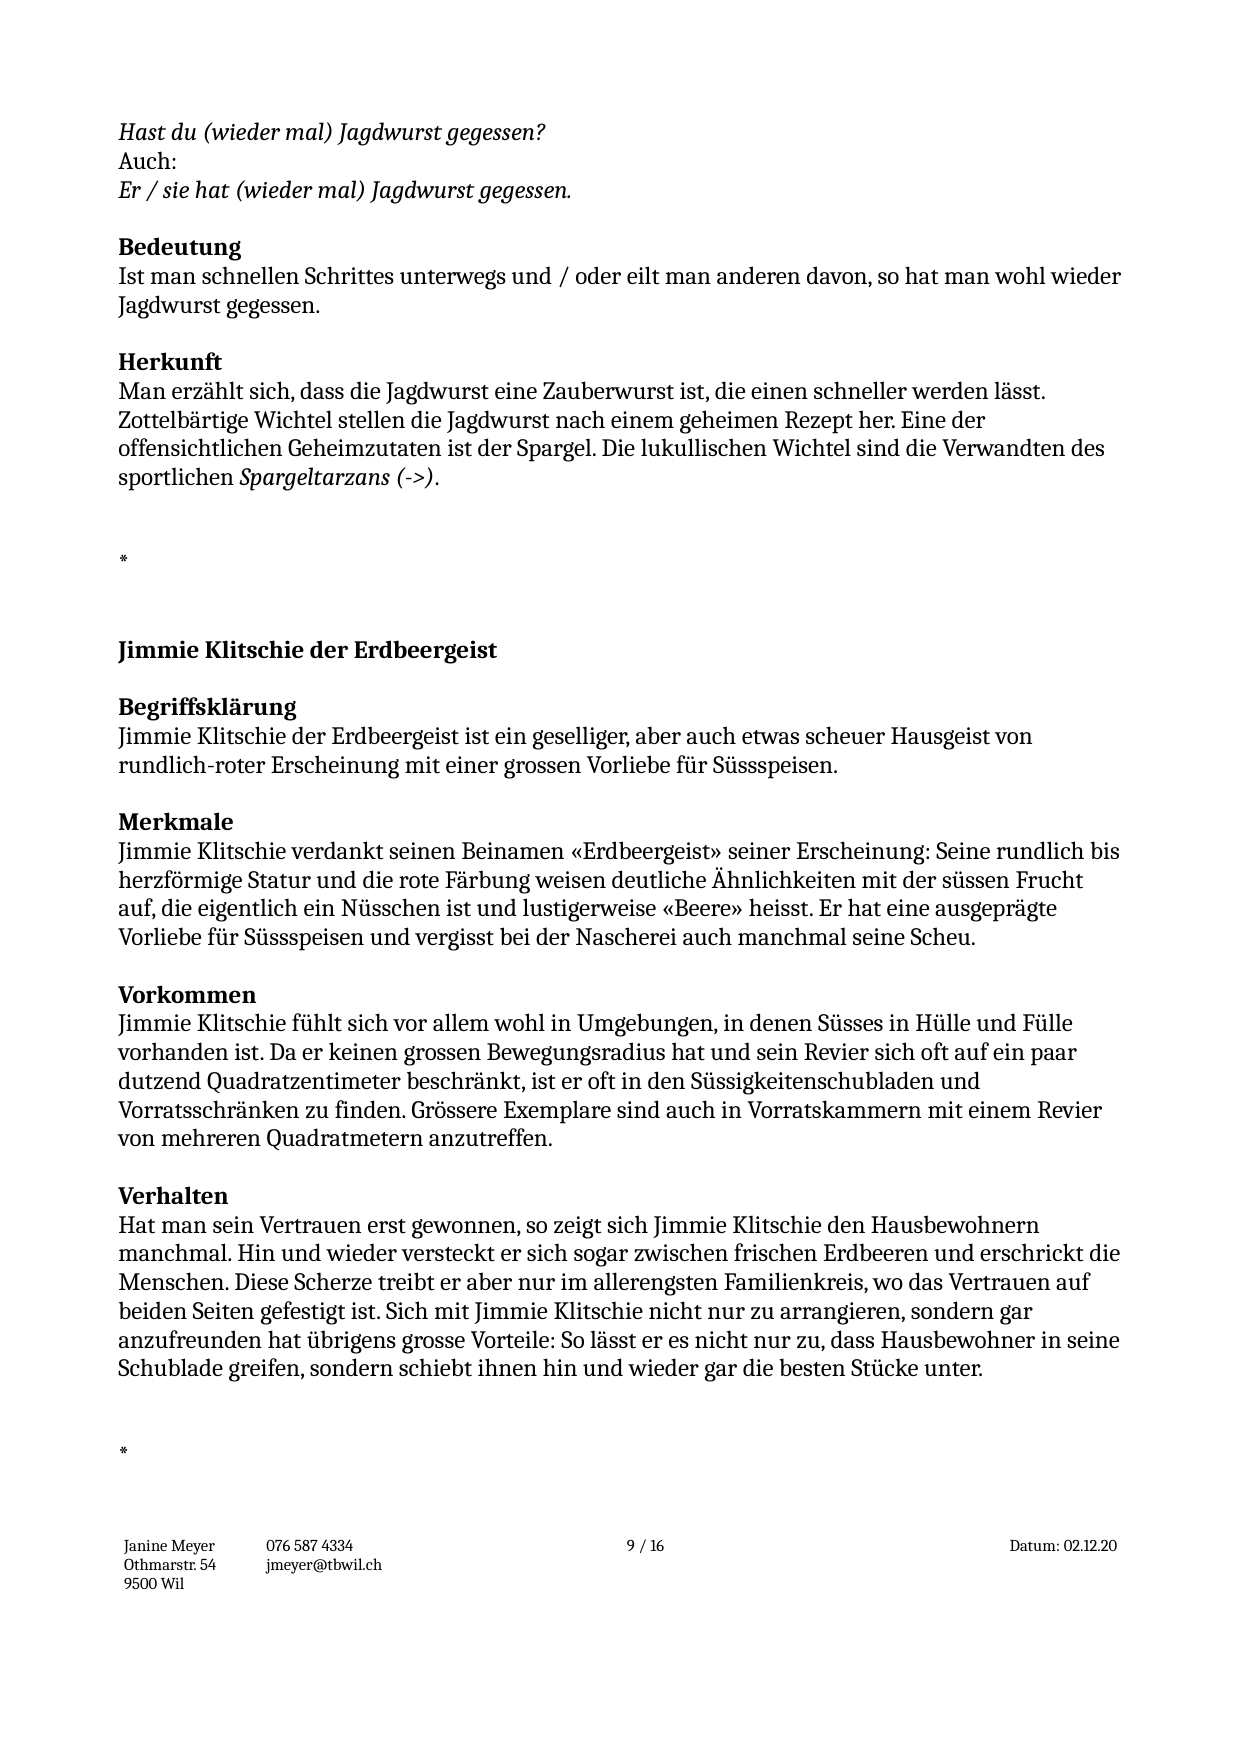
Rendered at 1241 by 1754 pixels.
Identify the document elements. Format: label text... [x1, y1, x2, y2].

text Hat man sein Vertrauen erst gewonnen, so zeigt sich Jimmie Klitschie den Hausbewohnern manchmal. Hin und wieder versteckt er sich sogar zwischen frischen Erdbeeren und erschrickt die Menschen. Diese Scherze treibt er aber nur im allerengsten Familienkreis, wo das Vertrauen auf beiden Seiten gefestigt ist. Sich mit Jimmie Klitschie nicht nur zu arrangieren, sondern gar anzufreunden hat übrigens grosse Vorteile: So lässt er es nicht nur zu, dass Hausbewohner in seine Schublade greifen, sondern schiebt ihnen hin und wieder gar die besten Stücke unter. [118, 1211, 1122, 1383]
text Hast du (wieder mal) Jagdwurst gegessen? Auch: Er / sie hat (wieder mal) Jagdwurst gegessen. [118, 118, 1122, 204]
text Man erzählt sich, dass die Jagdwurst eine Zauberwurst ist, die einen schneller werden lässt. Zottelbärtige Wichtel stellen die Jagdwurst nach einem geheimen Rezept her. Eine der offensichtlichen Geheimzutaten ist der Spargel. Die lukullischen Wichtel sind die Verwandten des sportlichen Spargeltarzans (->). [118, 377, 1122, 492]
text Herkunft [118, 348, 1122, 377]
text * [118, 549, 1122, 578]
text * [118, 1441, 1122, 1469]
text Vorkommen [118, 981, 1122, 1009]
text Jimmie Klitschie fühlt sich vor allem wohl in Umgebungen, in denen Süsses in Hülle und Fülle vorhanden ist. Da er keinen grossen Bewegungsradius hat und sein Revier sich oft auf ein paar dutzend Quadratzentimeter beschränkt, ist er oft in den Süssigkeitenschubladen und Vorratsschränken zu finden. Grössere Exemplare sind auch in Vorratskammern mit einem Revier von mehreren Quadratmetern anzutreffen. [118, 1009, 1122, 1153]
text Begriffsklärung [118, 693, 1122, 722]
text Jimmie Klitschie verdankt seinen Beinamen «Erdbeergeist» seiner Erscheinung: Seine rundlich bis herzförmige Statur und die rote Färbung weisen deutliche Ähnlichkeiten mit der süssen Frucht auf, die eigentlich ein Nüsschen ist und lustigerweise «Beere» heisst. Er hat eine ausgeprägte Vorliebe für Süssspeisen und vergisst bei der Nascherei auch manchmal seine Scheu. [118, 837, 1122, 952]
text Merkmale [118, 808, 1122, 837]
text Verhalten [118, 1182, 1122, 1211]
text Jimmie Klitschie der Erdbeergeist ist ein geselliger, aber auch etwas scheuer Hausgeist von rundlich-roter Erscheinung mit einer grossen Vorliebe für Süssspeisen. [118, 722, 1122, 779]
text Bedeutung [118, 233, 1122, 262]
text Jimmie Klitschie der Erdbeergeist [118, 636, 1122, 664]
text Ist man schnellen Schrittes unterwegs und / oder eilt man anderen davon, so hat man wohl wieder Jagdwurst gegessen. [118, 262, 1122, 319]
